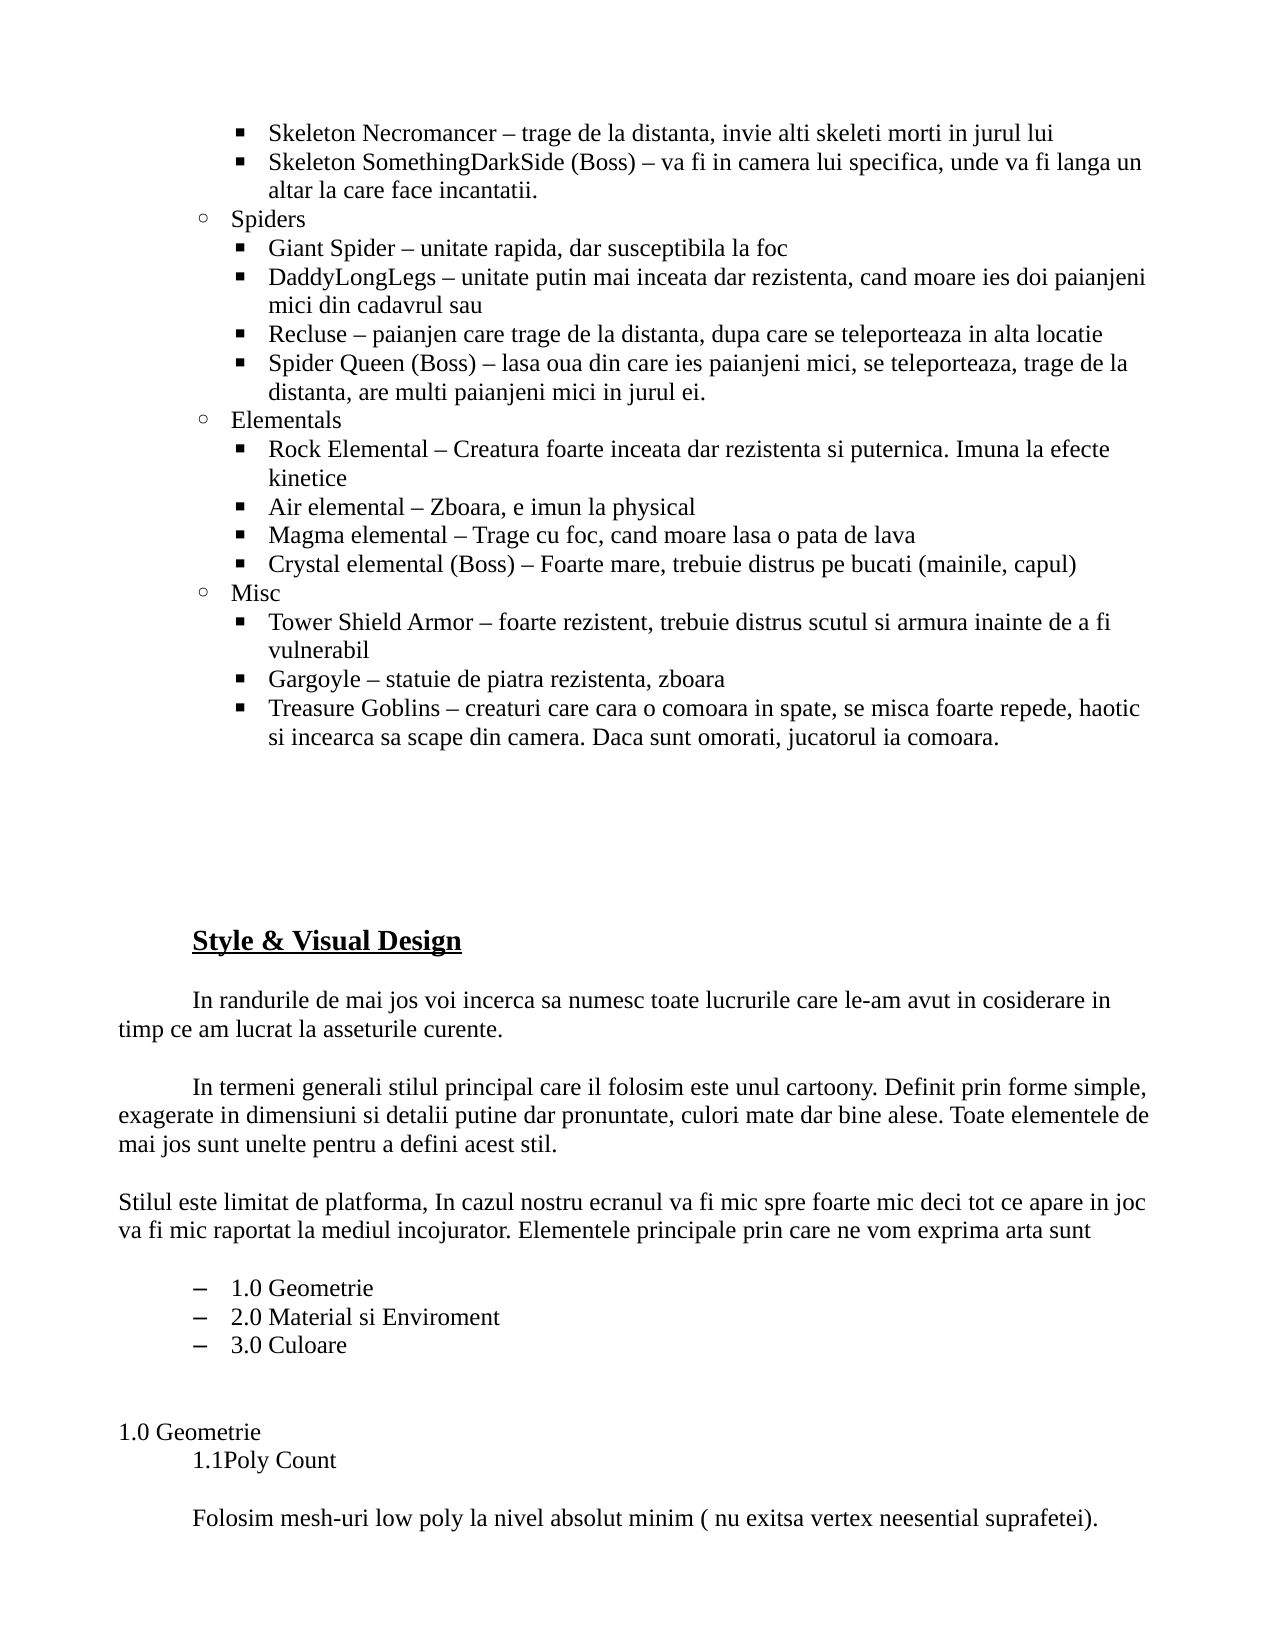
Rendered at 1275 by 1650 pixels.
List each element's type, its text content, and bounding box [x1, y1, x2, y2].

text Folosim mesh-uri low poly la nivel absolut minim ( nu exitsa vertex neesential suprafetei). [118, 1503, 1157, 1532]
list Spiders [193, 204, 1157, 233]
list DaddyLongLegs – unitate putin mai inceata dar rezistenta, cand moare ies doi paianjeni mici din cadavrul sau [231, 262, 1157, 319]
text 1.1Poly Count [118, 1445, 1157, 1474]
text Style & Visual Design [118, 923, 1157, 957]
text In randurile de mai jos voi incerca sa numesc toate lucrurile care le-am avut in cosiderare in timp ce am lucrat la asseturile curente. [118, 985, 1157, 1043]
text In termeni generali stilul principal care il folosim este unul cartoony. Definit prin forme simple, exagerate in dimensiuni si detalii putine dar pronuntate, culori mate dar bine alese. Toate elementele de mai jos sunt unelte pentru a defini acest stil. [118, 1072, 1157, 1158]
list Crystal elemental (Boss) – Foarte mare, trebuie distrus pe bucati (mainile, capul) [231, 549, 1157, 578]
list Recluse – paianjen care trage de la distanta, dupa care se teleporteaza in alta locatie [231, 319, 1157, 348]
list Tower Shield Armor – foarte rezistent, trebuie distrus scutul si armura inainte de a fi vulnerabil [231, 607, 1157, 664]
text Stilul este limitat de platforma, In cazul nostru ecranul va fi mic spre foarte mic deci tot ce apare in joc va fi mic raportat la mediul incojurator. Elementele principale prin care ne vom exprima arta sunt [118, 1187, 1157, 1273]
list Misc [193, 578, 1157, 607]
list Skeleton SomethingDarkSide (Boss) – va fi in camera lui specifica, unde va fi langa un altar la care face incantatii. [231, 147, 1157, 204]
list Spider Queen (Boss) – lasa oua din care ies paianjeni mici, se teleporteaza, trage de la distanta, are multi paianjeni mici in jurul ei. [231, 348, 1157, 406]
list Rock Elemental – Creatura foarte inceata dar rezistenta si puternica. Imuna la efecte kinetice [231, 434, 1157, 492]
list 2.0 Material si Enviroment [193, 1302, 1157, 1330]
list Air elemental – Zboara, e imun la physical [231, 492, 1157, 521]
list 1.0 Geometrie [193, 1273, 1157, 1302]
list Magma elemental – Trage cu foc, cand moare lasa o pata de lava [231, 521, 1157, 549]
list Treasure Goblins – creaturi care cara o comoara in spate, se misca foarte repede, haotic si incearca sa scape din camera. Daca sunt omorati, jucatorul ia comoara. [231, 693, 1157, 751]
list Skeleton Necromancer – trage de la distanta, invie alti skeleti morti in jurul lui [231, 118, 1157, 147]
list Elementals [193, 406, 1157, 434]
list 3.0 Culoare [193, 1330, 1157, 1359]
text 1.0 Geometrie [118, 1417, 1157, 1445]
list Giant Spider – unitate rapida, dar susceptibila la foc [231, 233, 1157, 262]
list Gargoyle – statuie de piatra rezistenta, zboara [231, 664, 1157, 693]
